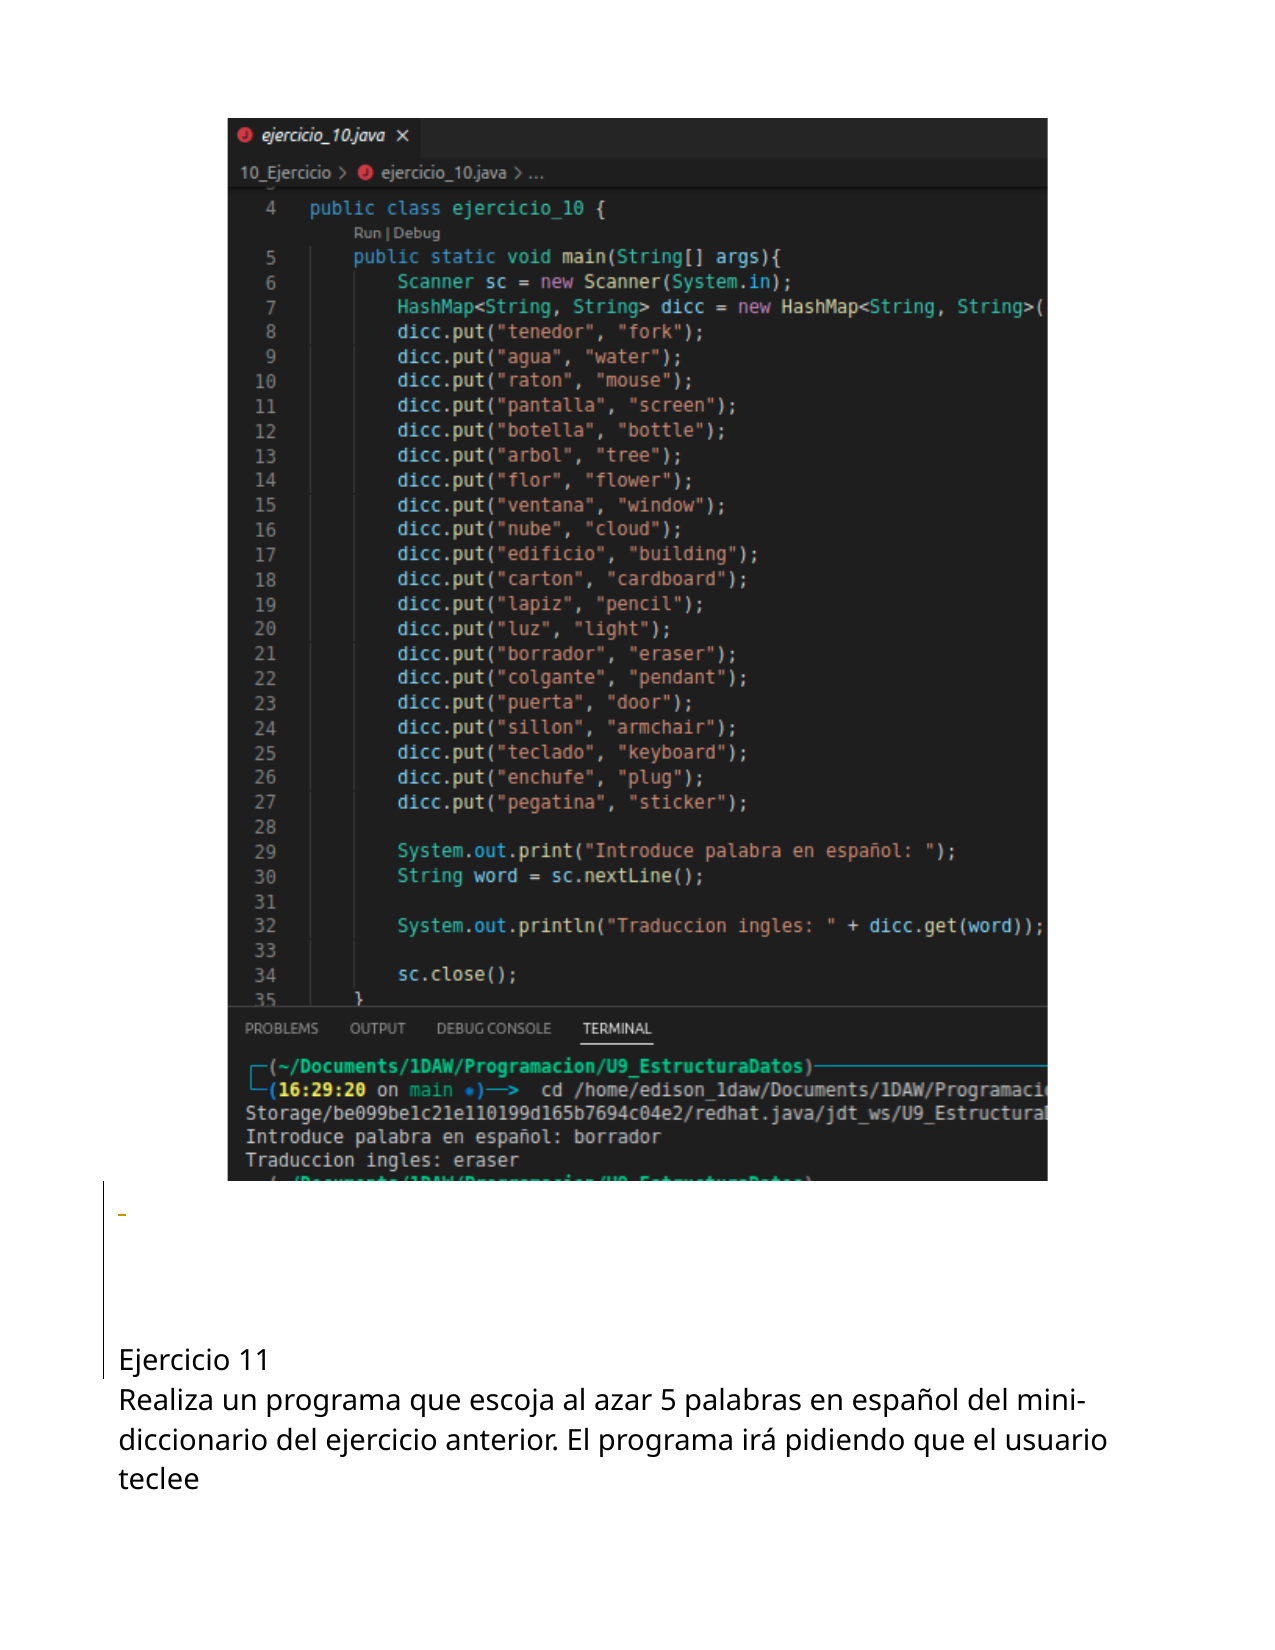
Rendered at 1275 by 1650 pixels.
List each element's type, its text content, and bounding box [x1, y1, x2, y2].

text Realiza un programa que escoja al azar 5 palabras en español del mini- [118, 1379, 1157, 1419]
text diccionario del ejercicio anterior. El programa irá pidiendo que el usuario teclee [118, 1419, 1157, 1498]
picture [227, 118, 1048, 1181]
text Ejercicio 11 [118, 1339, 1157, 1379]
